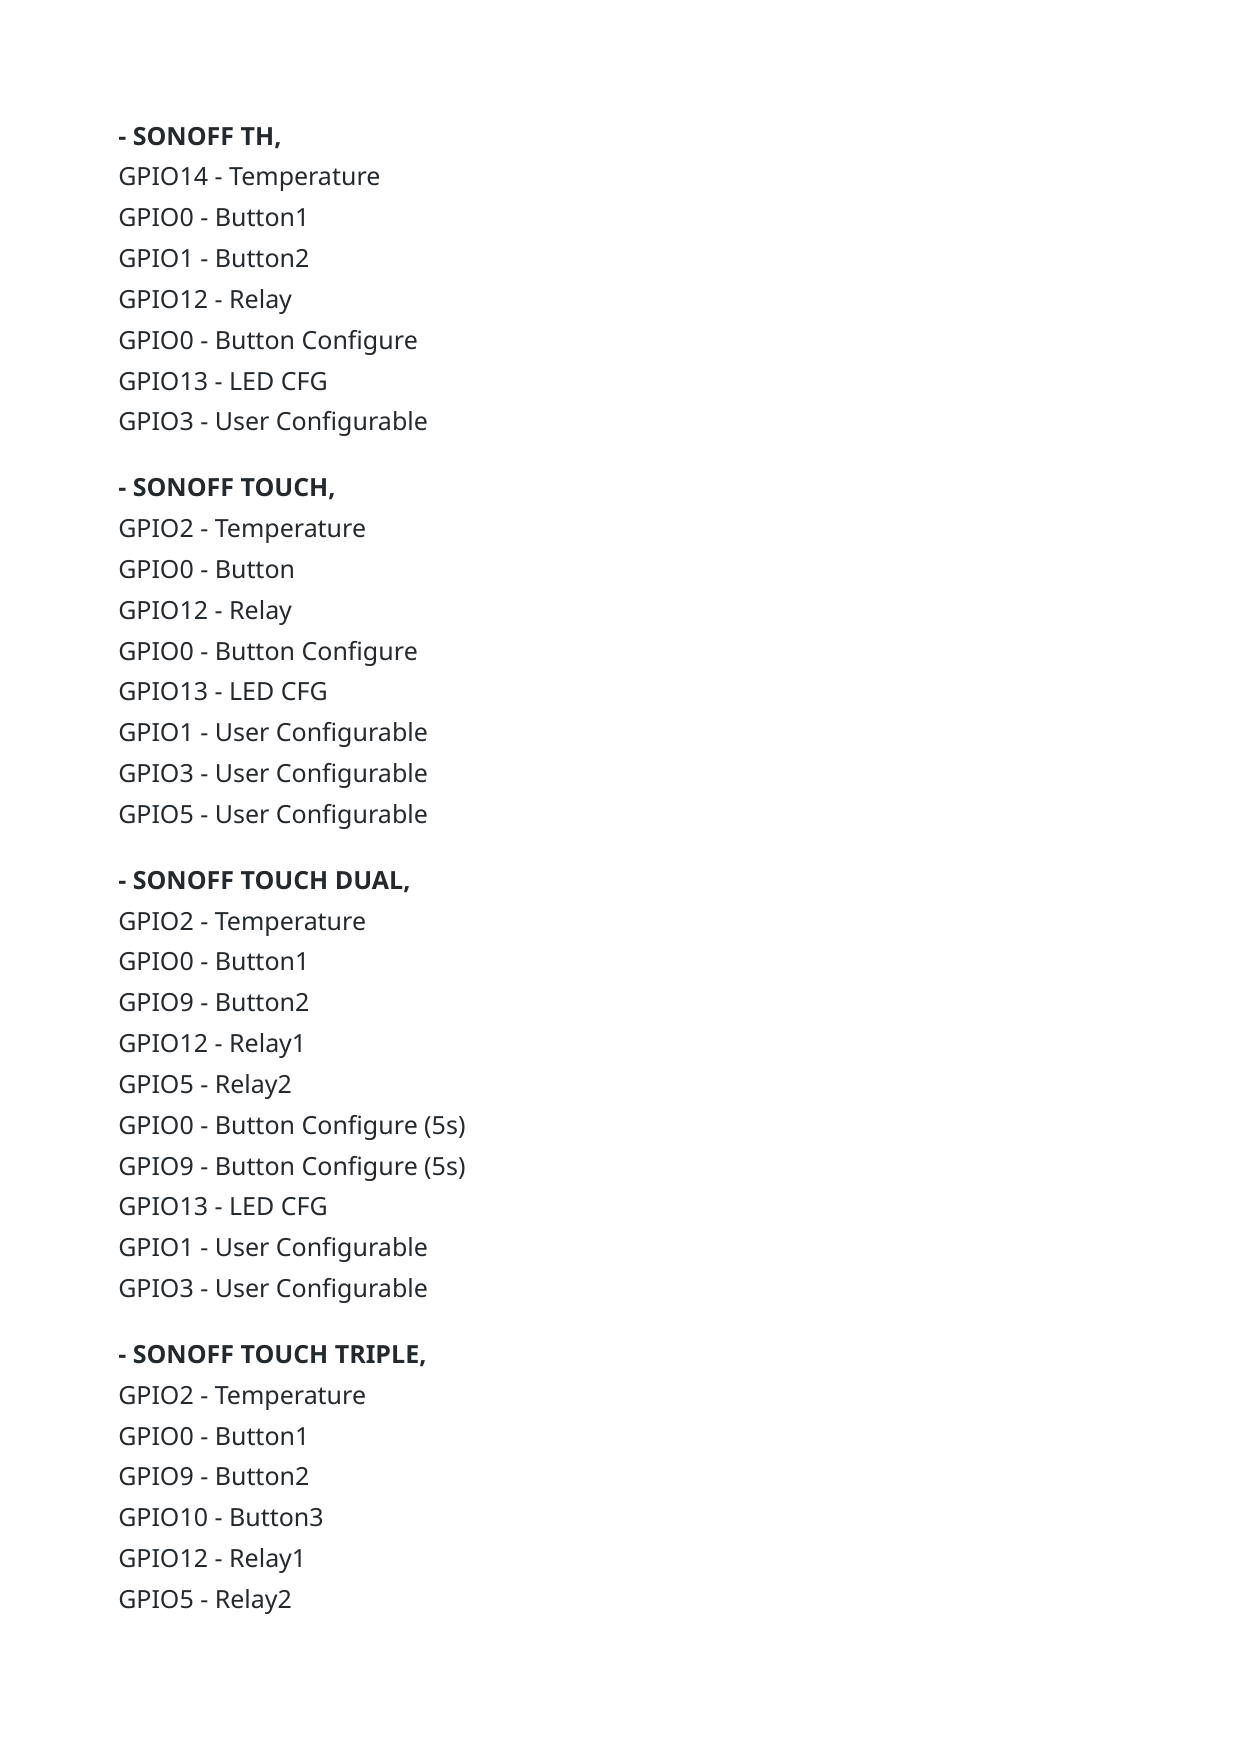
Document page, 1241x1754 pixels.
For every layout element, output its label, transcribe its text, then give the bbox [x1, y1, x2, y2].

text - SONOFF TOUCH TRIPLE, GPIO2 - Temperature GPIO0 - Button1 GPIO9 - Button2 GPIO10 - Button3 GPIO12 - Relay1 GPIO5 - Relay2 [118, 1336, 1122, 1616]
text - SONOFF TOUCH, GPIO2 - Temperature GPIO0 - Button GPIO12 - Relay GPIO0 - Button Configure GPIO13 - LED CFG GPIO1 - User Configurable GPIO3 - User Configurable GPIO5 - User Configurable [118, 470, 1122, 831]
text - SONOFF TOUCH DUAL, GPIO2 - Temperature GPIO0 - Button1 GPIO9 - Button2 GPIO12 - Relay1 GPIO5 - Relay2 GPIO0 - Button Configure (5s) GPIO9 - Button Configure (5s) GPIO13 - LED CFG GPIO1 - User Configurable GPIO3 - User Configurable [118, 862, 1122, 1305]
text - SONOFF TH, GPIO14 - Temperature GPIO0 - Button1 GPIO1 - Button2 GPIO12 - Relay GPIO0 - Button Configure GPIO13 - LED CFG GPIO3 - User Configurable [118, 118, 1122, 438]
